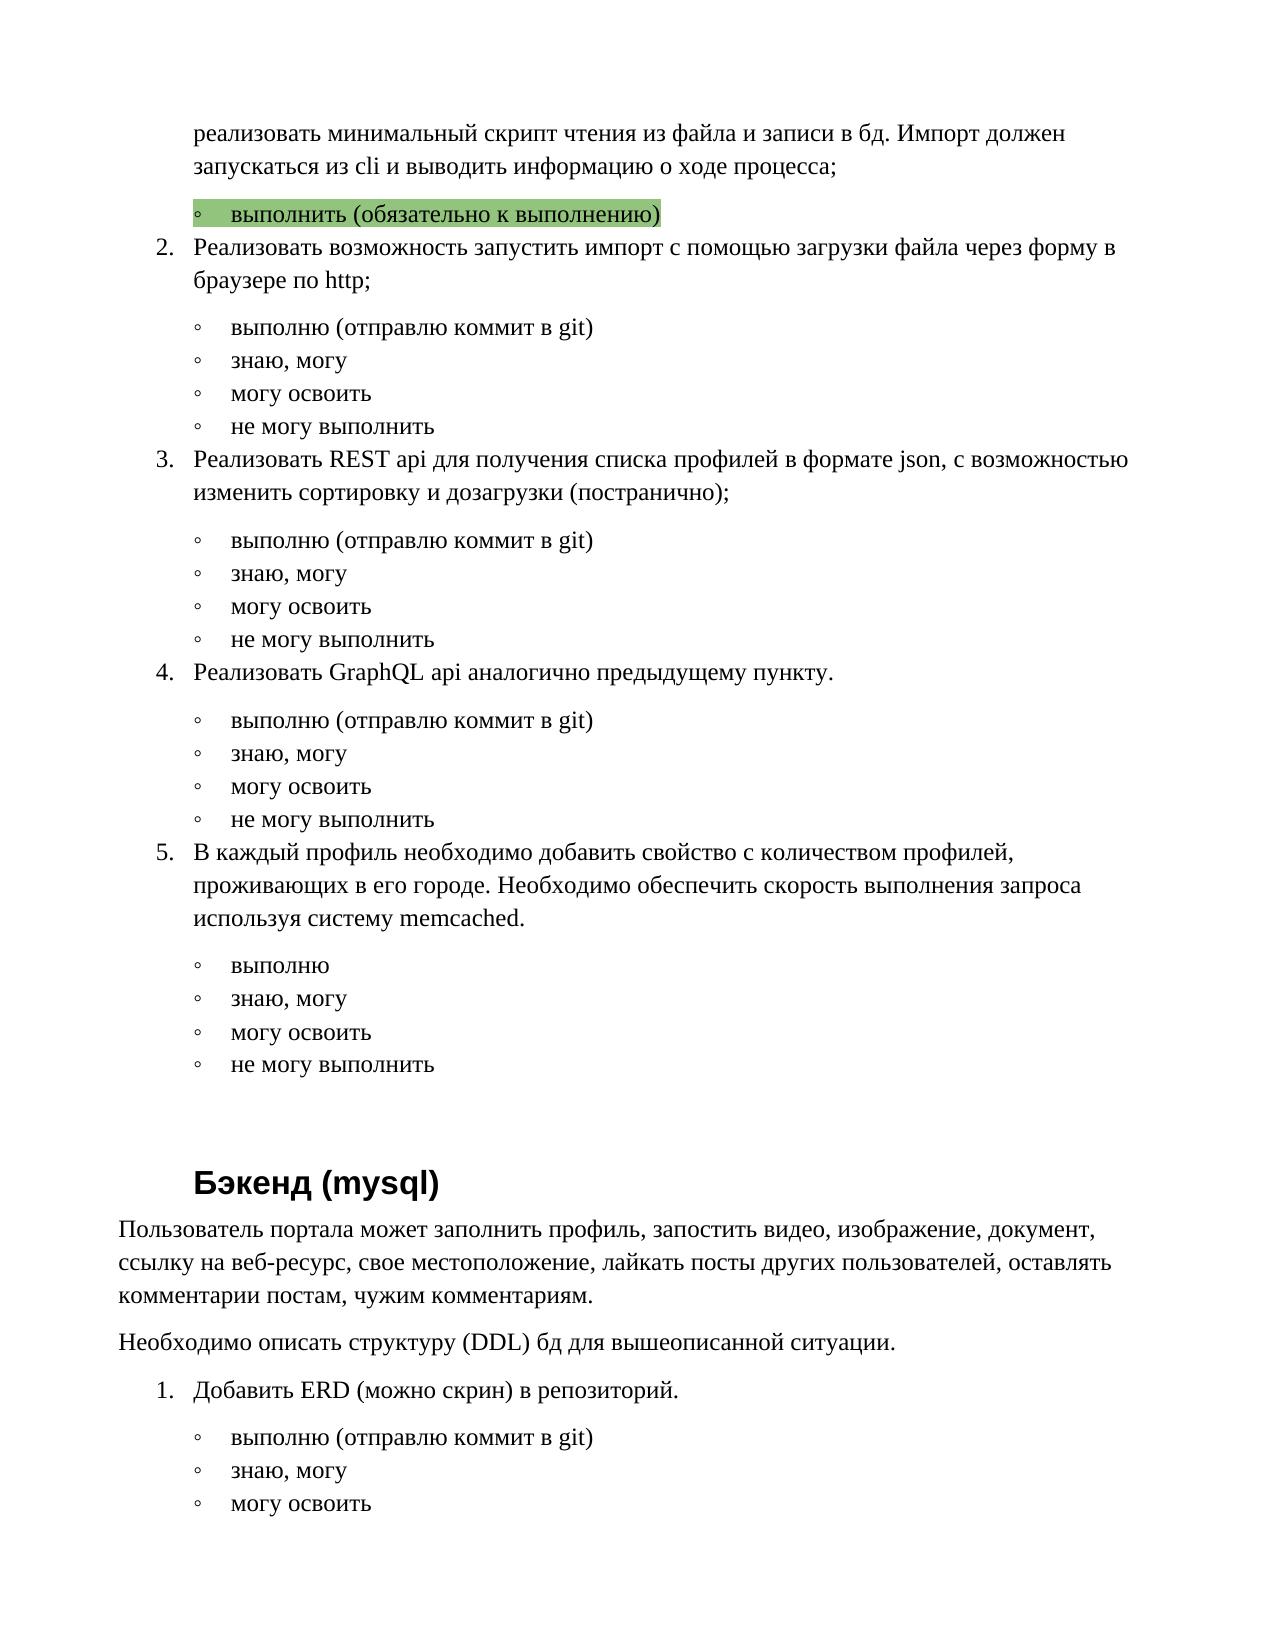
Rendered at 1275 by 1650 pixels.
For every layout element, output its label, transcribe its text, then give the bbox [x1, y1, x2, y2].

list выполню (отправлю коммит в git) [193, 312, 1157, 341]
list Реализовать GraphQL api аналогично предыдущему пункту. [156, 657, 1157, 686]
list не могу выполнить [193, 1049, 1157, 1078]
list реализовать минимальный скрипт чтения из файла и записи в бд. Импорт должен запускаться из cli и выводить информацию о ходе процесса; [156, 118, 1157, 180]
list знаю, могу [193, 983, 1157, 1012]
text Необходимо описать структуру (DDL) бд для вышеописанной ситуации. [118, 1327, 1157, 1356]
list не могу выполнить [193, 804, 1157, 833]
list знаю, могу [193, 345, 1157, 374]
list выполню (отправлю коммит в git) [193, 525, 1157, 554]
subtitle Бэкенд (mysql) [118, 1163, 1157, 1201]
list выполню (отправлю коммит в git) [193, 705, 1157, 733]
text Пользователь портала может заполнить профиль, запостить видео, изображение, документ, ссылку на веб-ресурс, свое местоположение, лайкать посты других пользователей, оставлять комментарии постам, чужим комментариям. [118, 1214, 1157, 1308]
list В каждый профиль необходимо добавить свойство с количеством профилей, проживающих в его городе. Необходимо обеспечить скорость выполнения запроса используя систему memcached. [156, 837, 1157, 932]
list могу освоить [193, 1488, 1157, 1517]
list выполню [193, 951, 1157, 979]
list могу освоить [193, 1017, 1157, 1045]
list могу освоить [193, 771, 1157, 799]
list могу освоить [193, 378, 1157, 407]
list выполню (отправлю коммит в git) [193, 1422, 1157, 1451]
list Реализовать возможность запустить импорт с помощью загрузки файла через форму в браузере по http; [156, 232, 1157, 293]
list Добавить ERD (можно скрин) в репозиторий. [156, 1375, 1157, 1404]
list не могу выполнить [193, 411, 1157, 440]
list могу освоить [193, 591, 1157, 620]
list знаю, могу [193, 558, 1157, 587]
list знаю, могу [193, 738, 1157, 767]
list Реализовать REST api для получения списка профилей в формате json, с возможностью изменить сортировку и дозагрузки (постранично); [156, 444, 1157, 506]
list выполнить (обязательно к выполнению) [193, 199, 1157, 227]
list не могу выполнить [193, 624, 1157, 653]
list знаю, могу [193, 1456, 1157, 1484]
